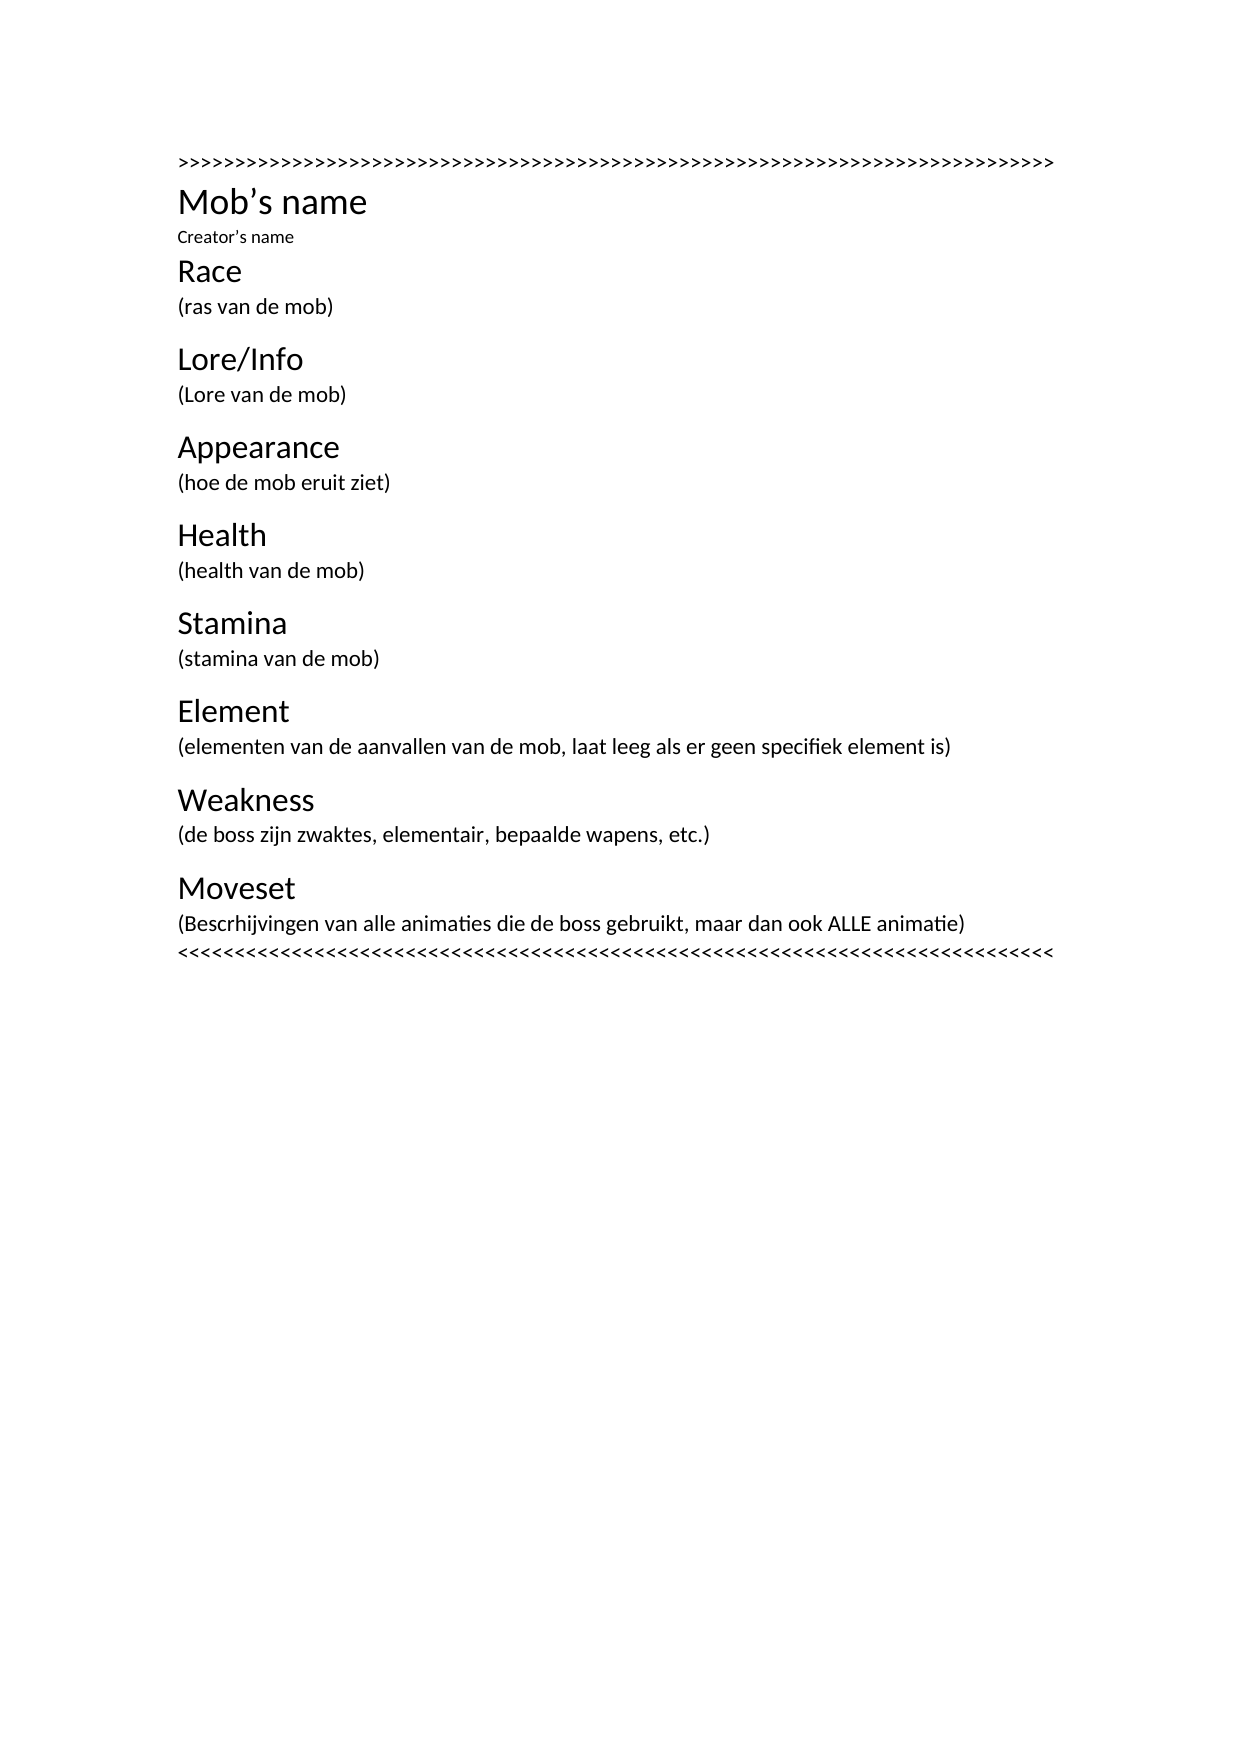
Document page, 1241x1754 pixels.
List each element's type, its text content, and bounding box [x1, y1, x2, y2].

text Moveset (Bescrhijvingen van alle animaties die de boss gebruikt, maar dan ook ALLE animatie) <<<<<<<<<<<<<<<<<<<<<<<<<<<<<<<<<<<<<<<<<<<<<<<<<<<<<<<<<<<<<<<<<<<<<<<<<<<<< [177, 867, 1063, 966]
text Element (elementen van de aanvallen van de mob, laat leeg als er geen specifiek element is) [177, 690, 1063, 761]
text Lore/Info (Lore van de mob) [177, 338, 1063, 408]
text >>>>>>>>>>>>>>>>>>>>>>>>>>>>>>>>>>>>>>>>>>>>>>>>>>>>>>>>>>>>>>>>>>>>>>>>>>>>> Mob’s name Creator’s name Race (ras van de mob) [177, 148, 1063, 320]
text Stamina (stamina van de mob) [177, 602, 1063, 672]
text Appearance (hoe de mob eruit ziet) [177, 426, 1063, 496]
text Weakness (de boss zijn zwaktes, elementair, bepaalde wapens, etc.) [177, 778, 1063, 849]
text Health (health van de mob) [177, 514, 1063, 584]
